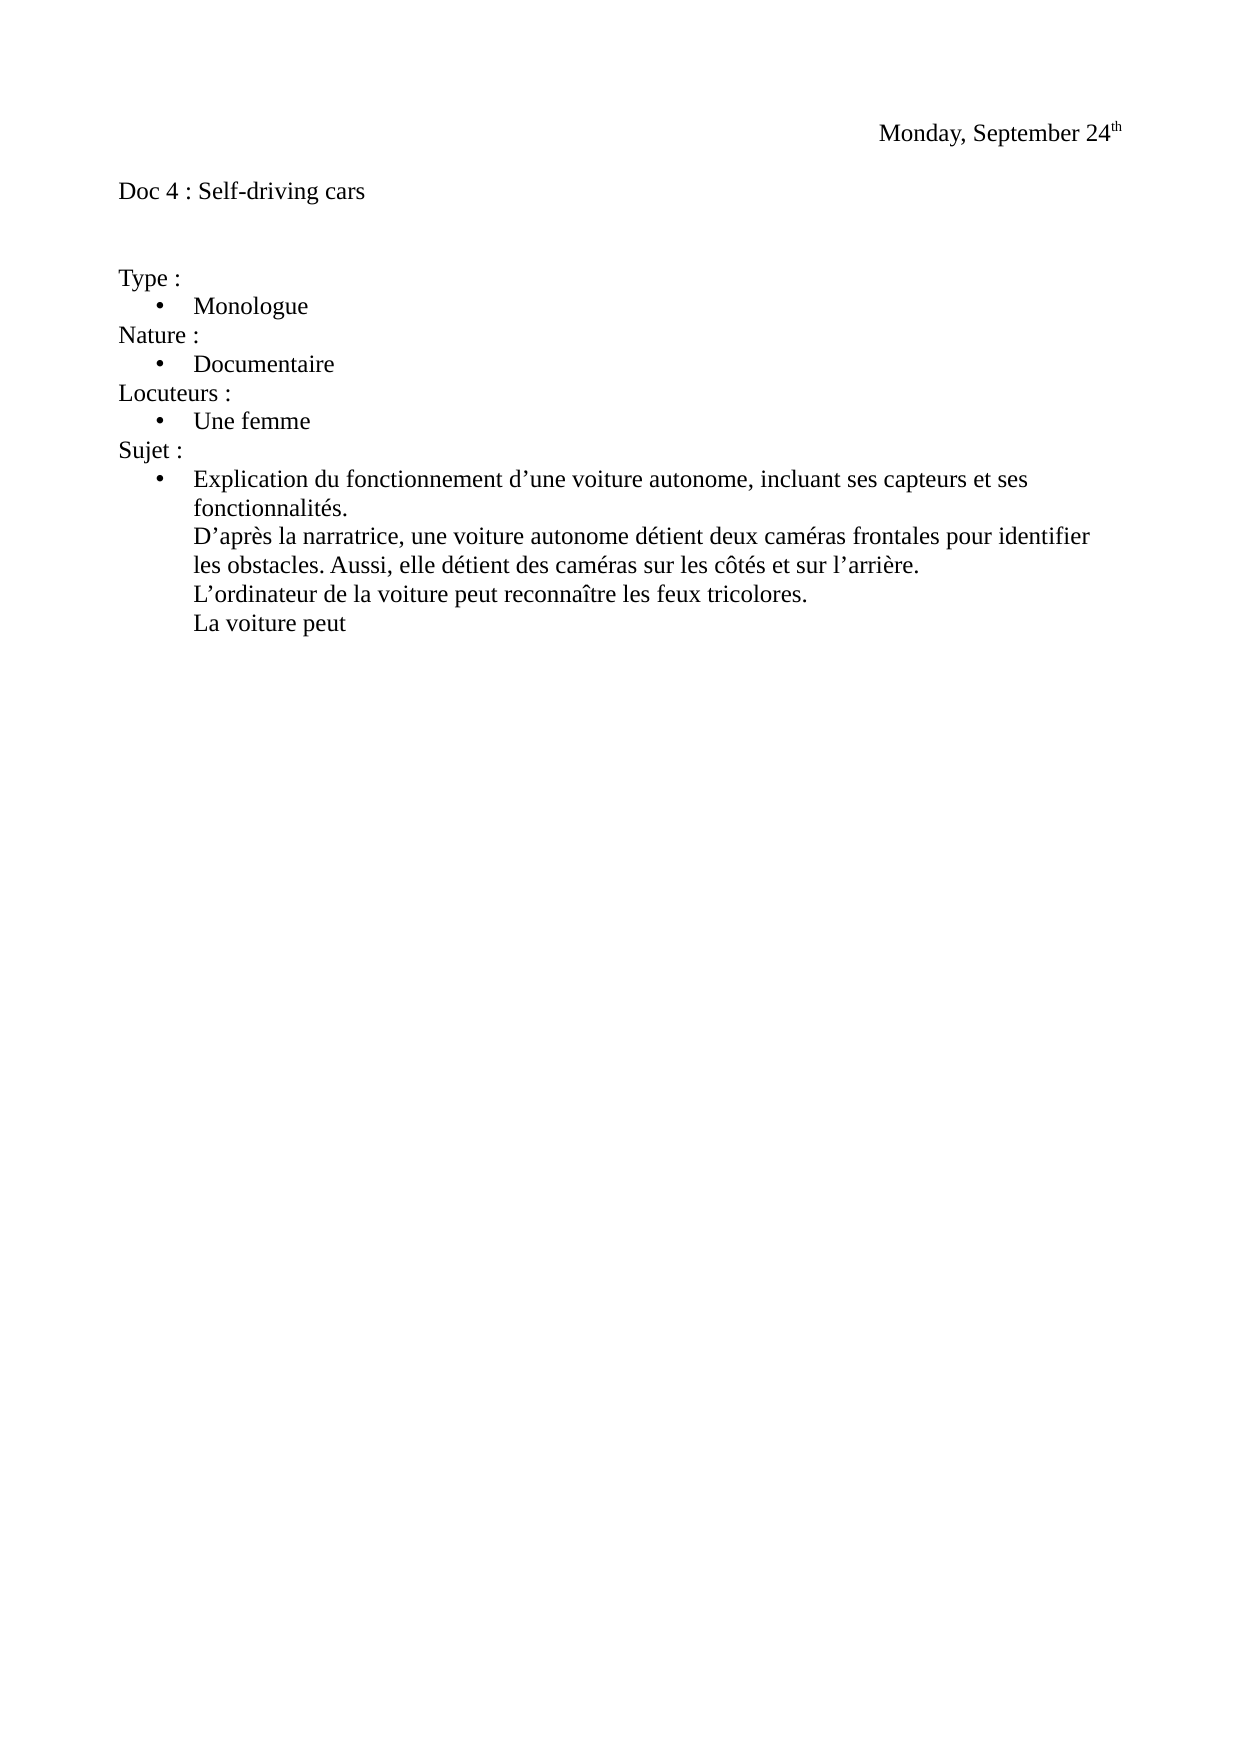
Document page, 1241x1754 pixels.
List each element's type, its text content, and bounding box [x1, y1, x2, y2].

list Une femme [156, 406, 1122, 435]
list Documentaire [156, 349, 1122, 378]
list Explication du fonctionnement d’une voiture autonome, incluant ses capteurs et ses fonctionnalités. [156, 464, 1122, 521]
list L’ordinateur de la voiture peut reconnaître les feux tricolores. [156, 579, 1122, 608]
text Doc 4 : Self-driving cars [118, 176, 1122, 205]
list Monologue [156, 291, 1122, 320]
text Type : [118, 263, 1122, 291]
text Nature : [118, 320, 1122, 349]
text Sujet : [118, 435, 1122, 464]
text Locuteurs : [118, 378, 1122, 406]
list D’après la narratrice, une voiture autonome détient deux caméras frontales pour identifier les obstacles. Aussi, elle détient des caméras sur les côtés et sur l’arrière. [156, 521, 1122, 579]
list La voiture peut [156, 608, 1122, 636]
